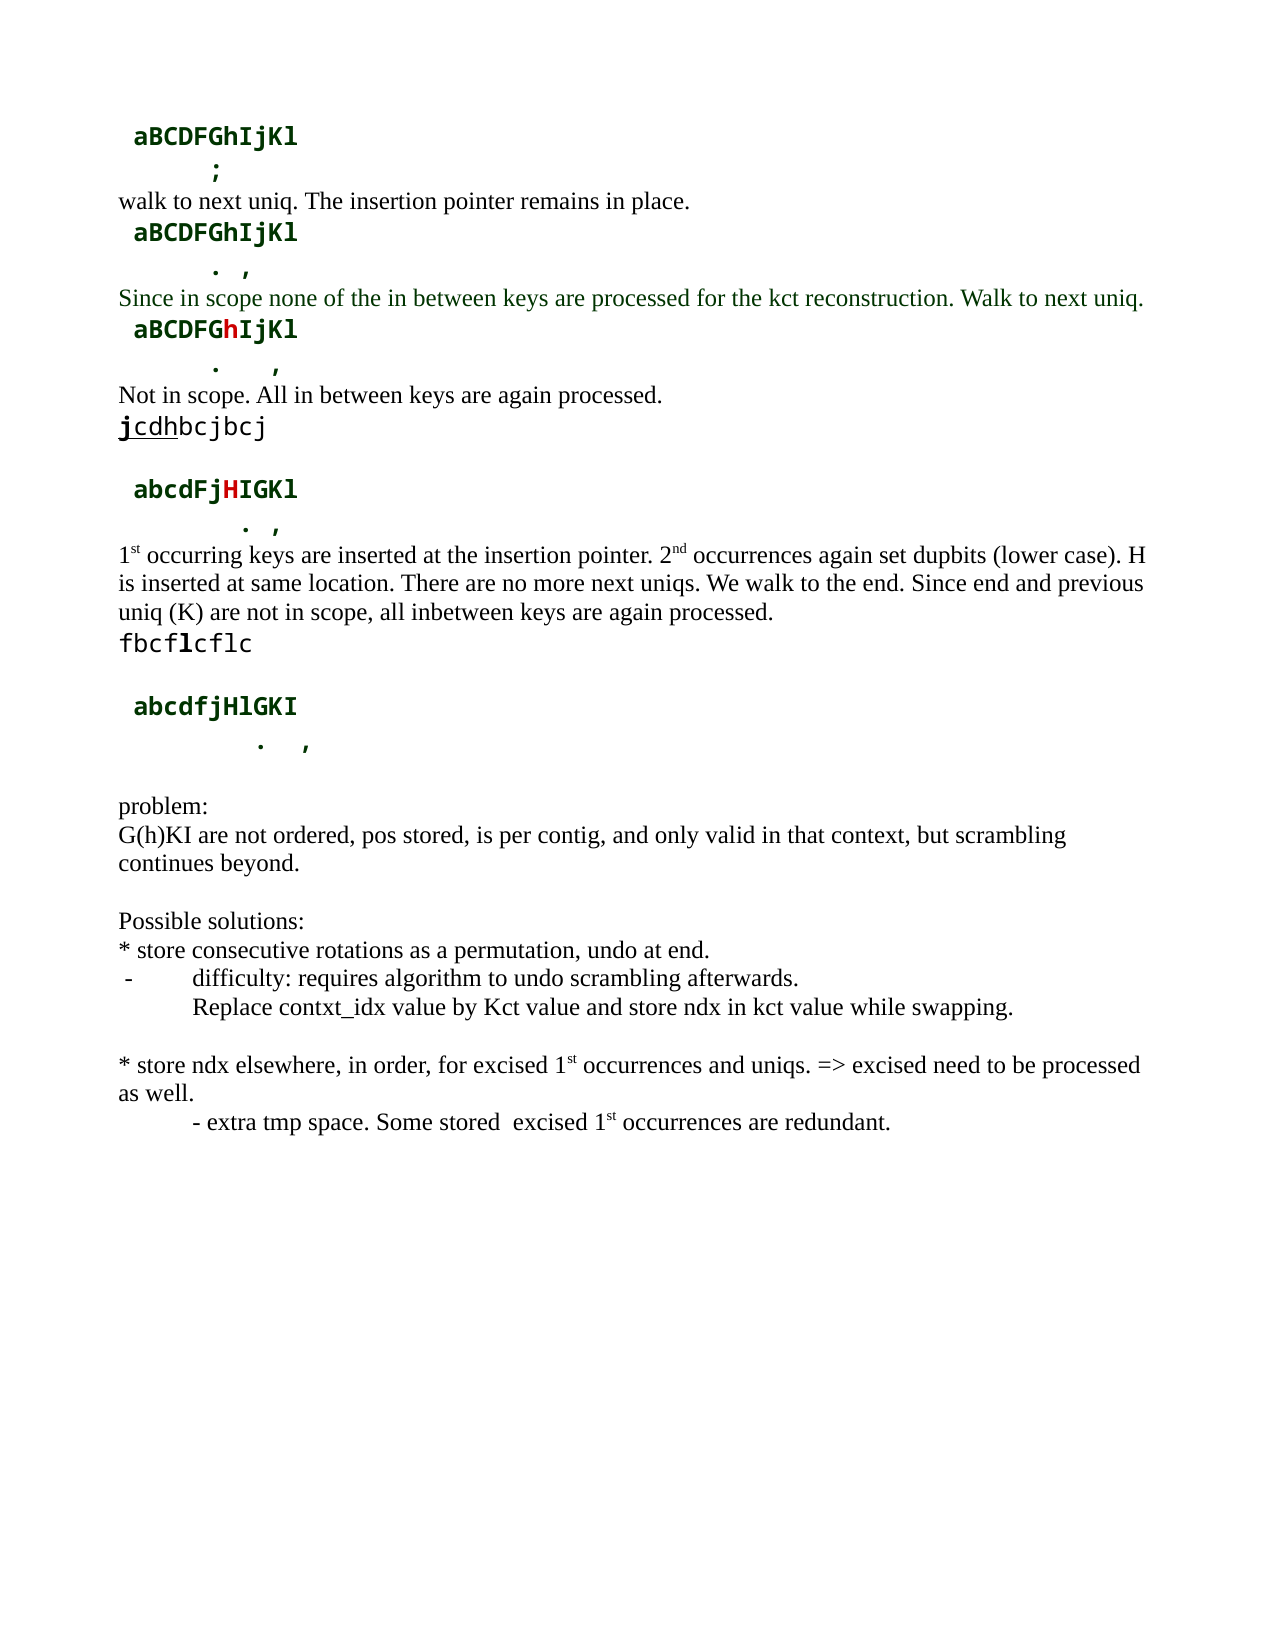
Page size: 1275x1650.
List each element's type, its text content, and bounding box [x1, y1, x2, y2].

text fbcflcflc [118, 626, 1157, 660]
text * store ndx elsewhere, in order, for excised 1st occurrences and uniqs. => excised need to be processed as well. [118, 1050, 1157, 1107]
text . , [118, 723, 1157, 757]
text Since in scope none of the in between keys are processed for the kct reconstruction. Walk to next uniq. [118, 283, 1157, 312]
text aBCDFGhIjKl [118, 312, 1157, 346]
text - difficulty: requires algorithm to undo scrambling afterwards. [118, 963, 1157, 992]
text Replace contxt_idx value by Kct value and store ndx in kct value while swapping. [118, 992, 1157, 1021]
text . , [118, 506, 1157, 540]
text . , [118, 346, 1157, 380]
text * store consecutive rotations as a permutation, undo at end. [118, 935, 1157, 963]
text G(h)KI are not ordered, pos stored, is per contig, and only valid in that context, but scrambling continues beyond. [118, 820, 1157, 877]
text Possible solutions: [118, 906, 1157, 935]
text aBCDFGhIjKl [118, 215, 1157, 249]
text abcdFjHIGKl [118, 472, 1157, 506]
text walk to next uniq. The insertion pointer remains in place. [118, 186, 1157, 215]
text jcdhbcjbcj [118, 409, 1157, 443]
text aBCDFGhIjKl [118, 118, 1157, 152]
text ; [118, 152, 1157, 186]
text Not in scope. All in between keys are again processed. [118, 380, 1157, 409]
text abcdfjHlGKI [118, 689, 1157, 723]
text 1st occurring keys are inserted at the insertion pointer. 2nd occurrences again set dupbits (lower case). H is inserted at same location. There are no more next uniqs. We walk to the end. Since end and previous uniq (K) are not in scope, all inbetween keys are again processed. [118, 540, 1157, 626]
text problem: [118, 791, 1157, 820]
text . , [118, 249, 1157, 283]
text - extra tmp space. Some stored excised 1st occurrences are redundant. [118, 1107, 1157, 1136]
